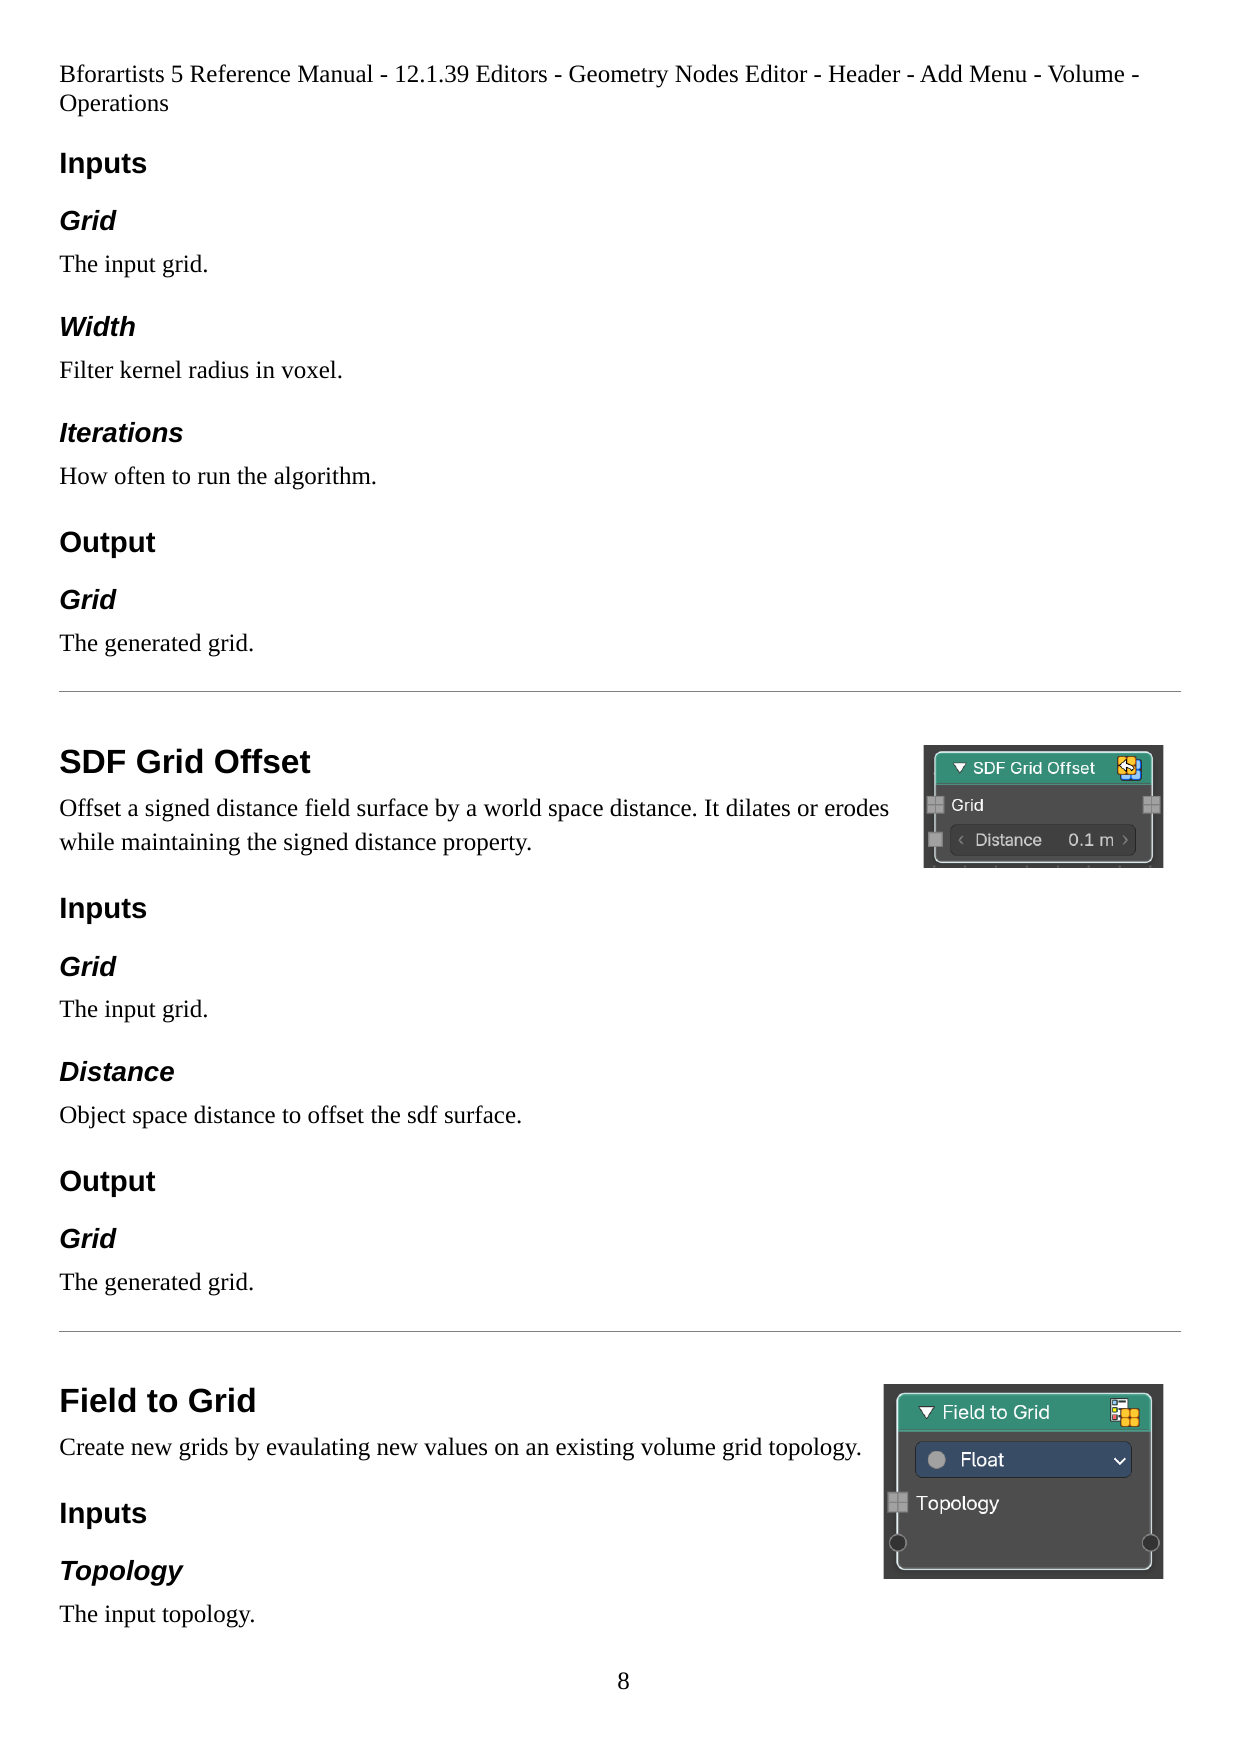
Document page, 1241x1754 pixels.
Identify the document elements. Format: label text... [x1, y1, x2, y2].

subtitle Topology [59, 1554, 1181, 1586]
text The input grid. [59, 249, 1181, 278]
subtitle Grid [59, 1223, 1181, 1254]
subtitle Output [59, 1164, 1181, 1198]
text Create new grids by evaulating new values on an existing volume grid topology. [59, 1432, 883, 1461]
subtitle Distance [59, 1056, 1181, 1088]
subtitle Inputs [59, 891, 1181, 925]
subtitle Inputs [59, 1496, 883, 1529]
text Filter kernel radius in voxel. [59, 355, 1181, 384]
subtitle Iterations [59, 417, 1181, 448]
text The generated grid. [59, 628, 1181, 657]
subtitle Grid [59, 950, 1181, 982]
subtitle Output [59, 525, 1181, 558]
picture [923, 745, 1164, 868]
text The input grid. [59, 994, 1181, 1023]
text The input topology. [59, 1599, 1181, 1628]
text The generated grid. [59, 1267, 1181, 1296]
picture [883, 1384, 1164, 1579]
subtitle Grid [59, 583, 1181, 615]
subtitle Field to Grid [59, 1381, 1181, 1420]
subtitle Inputs [59, 146, 1181, 180]
text How often to run the algorithm. [59, 461, 1181, 490]
text Offset a signed distance field surface by a world space distance. It dilates or erodes while maintaining the signed distance property. [59, 793, 923, 856]
subtitle [1164, 1496, 1181, 1529]
subtitle SDF Grid Offset [59, 742, 1181, 781]
text Object space distance to offset the sdf surface. [59, 1100, 1181, 1129]
subtitle Width [59, 311, 1181, 343]
subtitle Grid [59, 205, 1181, 237]
